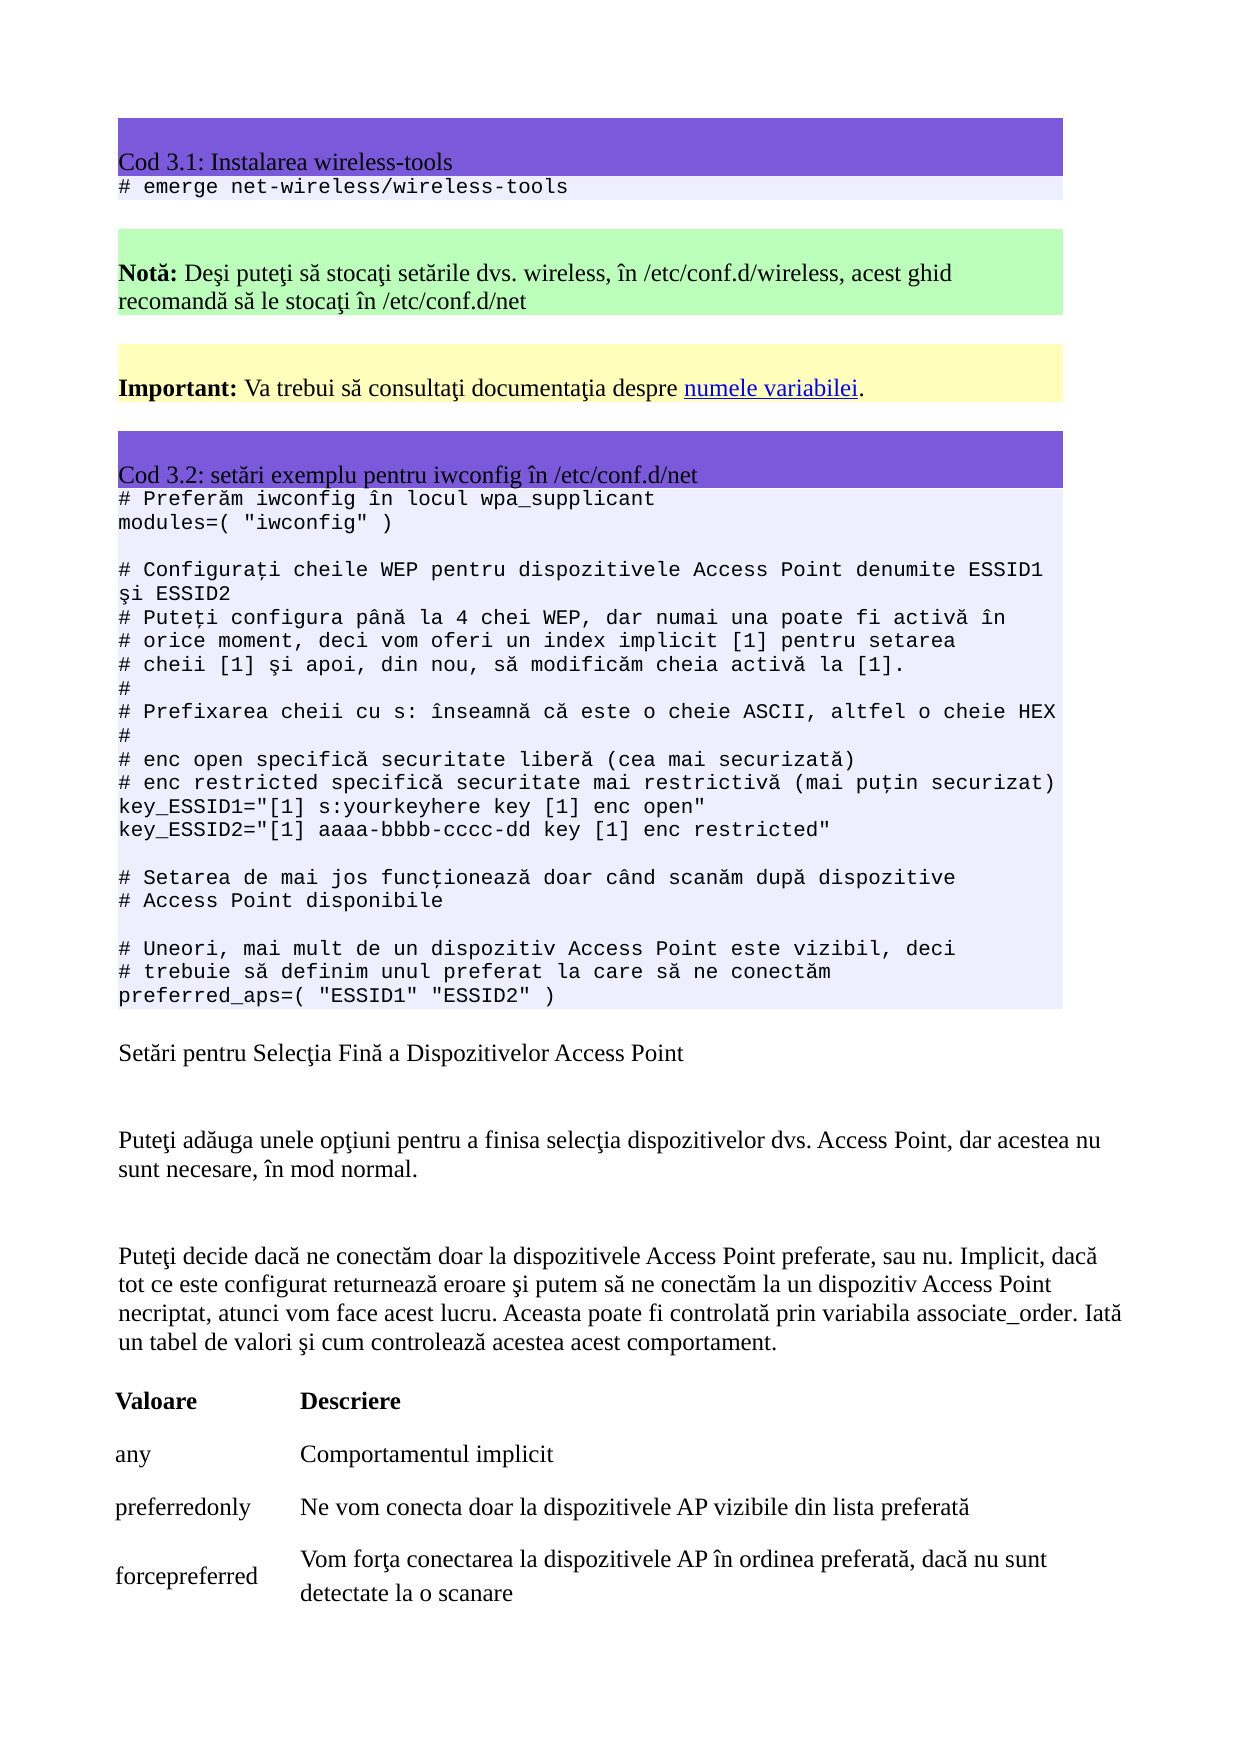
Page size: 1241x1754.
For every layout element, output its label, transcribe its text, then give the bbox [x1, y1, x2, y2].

table_header Descriere [299, 1385, 1068, 1438]
table_cell # emerge net-wireless/wireless-tools [118, 176, 1063, 200]
table_cell Vom forţa conectarea la dispozitivele AP în ordinea preferată, dacă nu sunt detectate la o scanare [299, 1543, 1068, 1629]
table_header Cod 3.2: setări exemplu pentru iwconfig în /etc/conf.d/net [118, 431, 1063, 488]
table_header Cod 3.1: Instalarea wireless-tools [118, 118, 1063, 176]
text Puteţi decide dacă ne conectăm doar la dispozitivele Access Point preferate, sau nu. Implicit, dacă tot ce este configurat returnează eroare şi putem să ne conectăm la un dispozitiv Access Point necriptat, atunci vom face acest lucru. Aceasta poate fi controlată prin variabila associate_order. Iată un tabel de valori şi cum controlează acestea acest comportament. [118, 1241, 1122, 1356]
text Setări pentru Selecţia Fină a Dispozitivelor Access Point [118, 1038, 1122, 1067]
text Puteţi adăuga unele opţiuni pentru a finisa selecţia dispozitivelor dvs. Access Point, dar acestea nu sunt necesare, în mod normal. [118, 1125, 1122, 1182]
table_cell Ne vom conecta doar la dispozitivele AP vizibile din lista preferată [299, 1490, 1068, 1543]
table_cell any [114, 1438, 298, 1490]
table_cell Comportamentul implicit [299, 1438, 1068, 1490]
table_cell preferredonly [114, 1490, 298, 1543]
table_header Notă: Deşi puteţi să stocaţi setările dvs. wireless, în /etc/conf.d/wireless, acest ghid recomandă să le stocaţi în /etc/conf.d/net [118, 229, 1063, 315]
table_cell forcepreferred [114, 1543, 298, 1629]
table_header Valoare [114, 1385, 298, 1438]
table_cell # Preferăm iwconfig în locul wpa_supplicant modules=( "iwconfig" ) # Configuraţi cheile WEP pentru dispozitivele Access Point denumite ESSID1 şi ESSID2 # Puteţi configura până la 4 chei WEP, dar numai una poate fi activă în # orice moment, deci vom oferi un index implicit [1] pentru setarea # cheii [1] şi apoi, din nou, să modificăm cheia activă la [1]. # # Prefixarea cheii cu s: înseamnă că este o cheie ASCII, altfel o cheie HEX # # enc open specifică securitate liberă (cea mai securizată) # enc restricted specifică securitate mai restrictivă (mai puţin securizat) key_ESSID1="[1] s:yourkeyhere key [1] enc open" key_ESSID2="[1] aaaa-bbbb-cccc-dd key [1] enc restricted" # Setarea de mai jos funcţionează doar când scanăm după dispozitive # Access Point disponibile # Uneori, mai mult de un dispozitiv Access Point este vizibil, deci # trebuie să definim unul preferat la care să ne conectăm preferred_aps=( "ESSID1" "ESSID2" ) [118, 489, 1063, 1009]
table_header Important: Va trebui să consultaţi documentaţia despre numele variabilei. [118, 344, 1063, 402]
